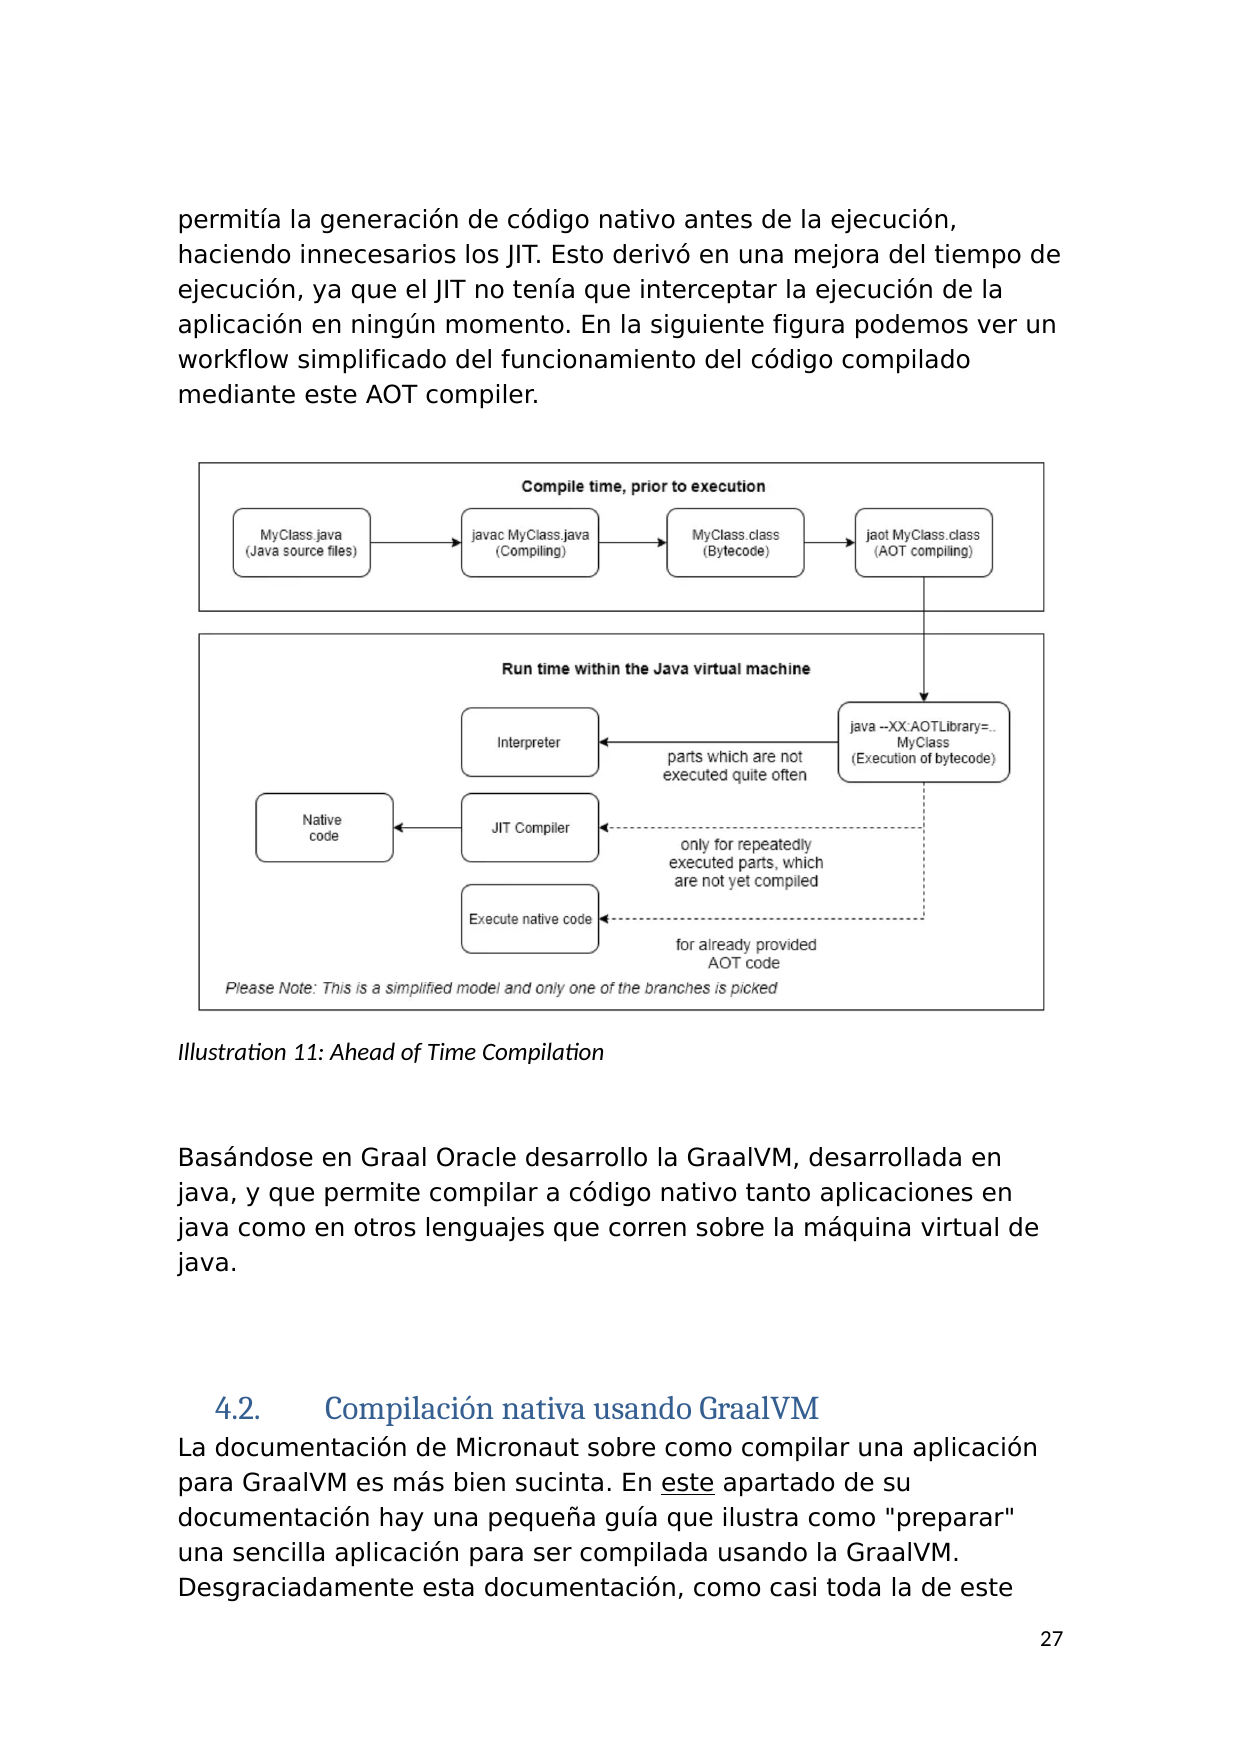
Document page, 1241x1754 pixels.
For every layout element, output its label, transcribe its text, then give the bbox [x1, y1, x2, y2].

text Basándose en Graal Oracle desarrollo la GraalVM, desarrollada en java, y que permite compilar a código nativo tanto aplicaciones en java como en otros lenguajes que corren sobre la máquina virtual de java. [177, 1143, 1063, 1277]
text La documentación de Micronaut sobre como compilar una aplicación para GraalVM es más bien sucinta. En este apartado de su documentación hay una pequeña guía que ilustra como "preparar" una sencilla aplicación para ser compilada usando la GraalVM. Desgraciadamente esta documentación, como casi toda la de este [177, 1434, 1063, 1603]
subtitle Compilación nativa usando GraalVM [215, 1389, 1063, 1428]
picture [177, 442, 1063, 1032]
text permitía la generación de código nativo antes de la ejecución, haciendo innecesarios los JIT. Esto derivó en una mejora del tiempo de ejecución, ya que el JIT no tenía que interceptar la ejecución de la aplicación en ningún momento. En la siguiente figura podemos ver un workflow simplificado del funcionamiento del código compilado mediante este AOT compiler. [177, 205, 1063, 409]
text Illustration 11: Ahead of Time Compilation [177, 1032, 1063, 1067]
